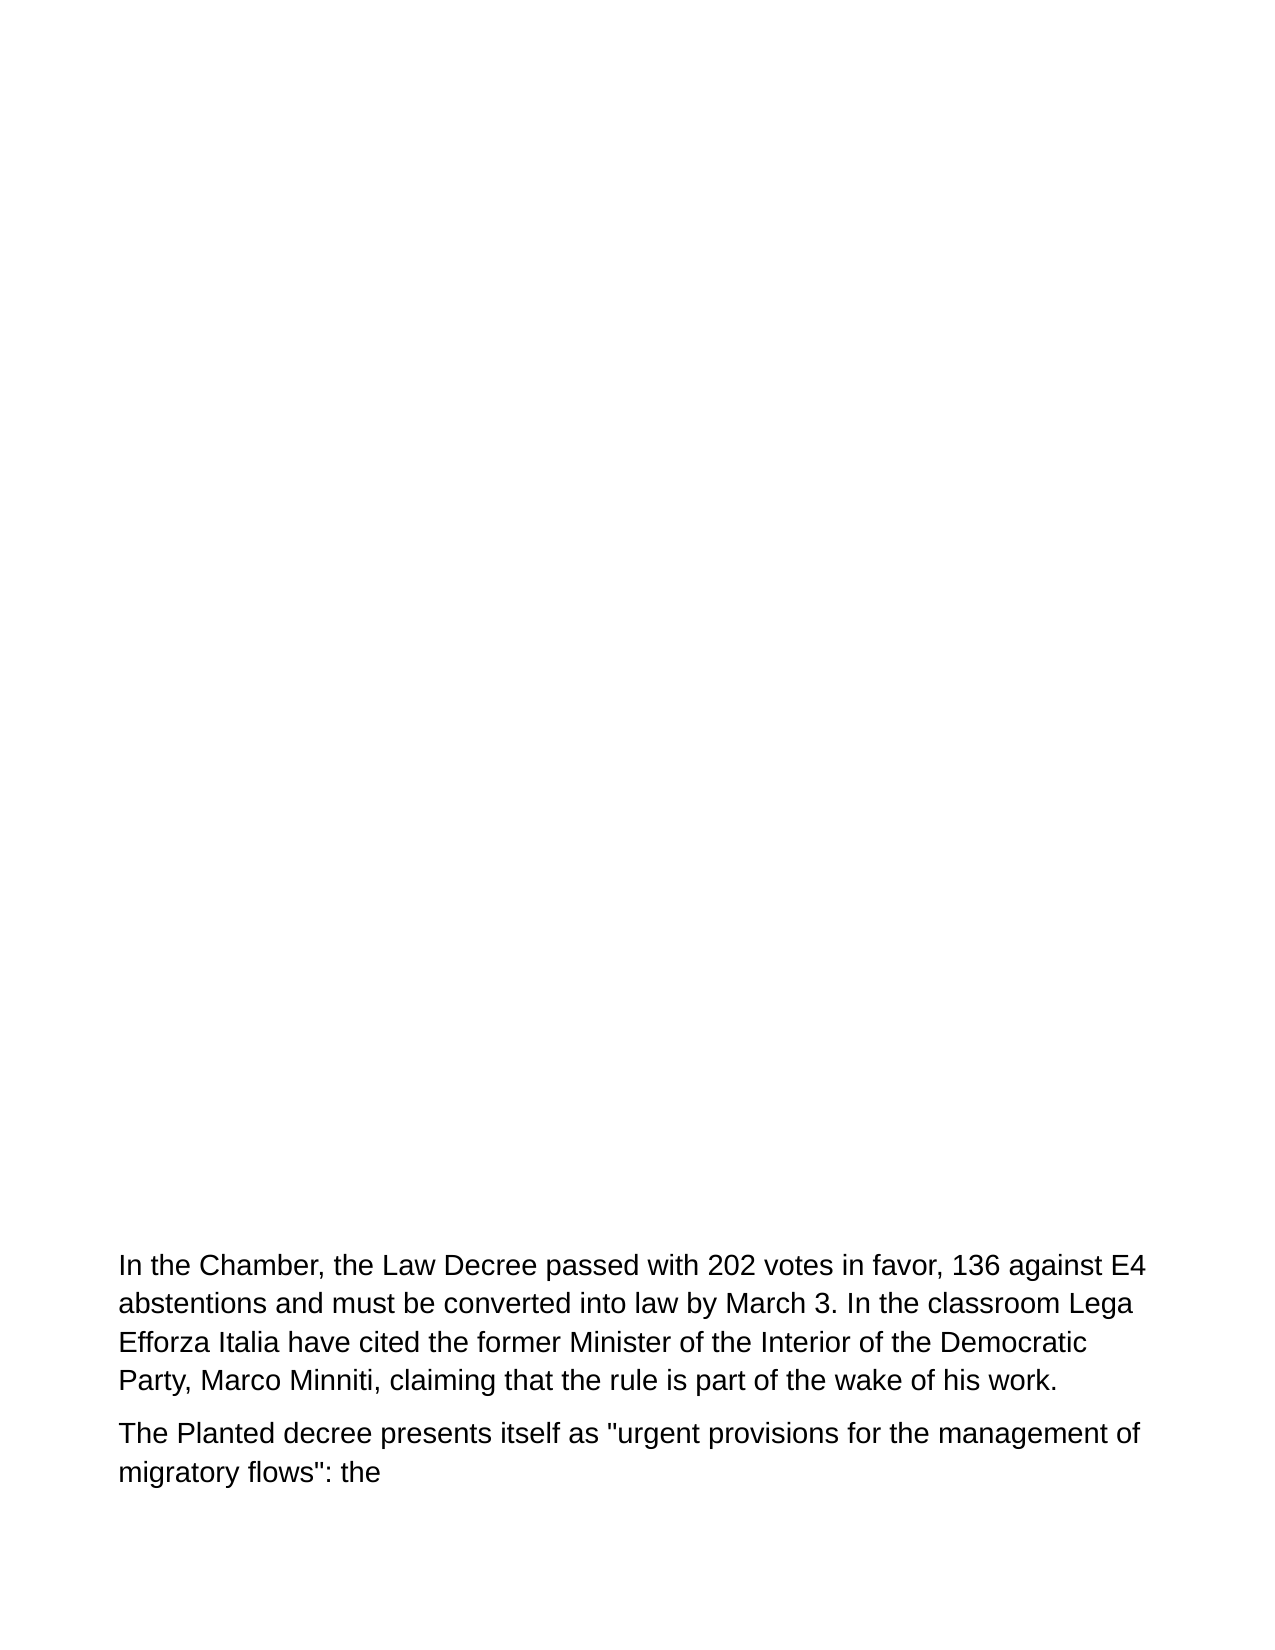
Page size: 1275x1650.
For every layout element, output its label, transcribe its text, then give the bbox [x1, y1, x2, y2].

text In the Chamber, the Law Decree passed with 202 votes in favor, 136 against E4 abstentions and must be converted into law by March 3. In the classroom Lega Efforza Italia have cited the former Minister of the Interior of the Democratic Party, Marco Minniti, claiming that the rule is part of the wake of his work. [118, 118, 1157, 1397]
text The Planted decree presents itself as "urgent provisions for the management of migratory flows": the [118, 1416, 1157, 1488]
